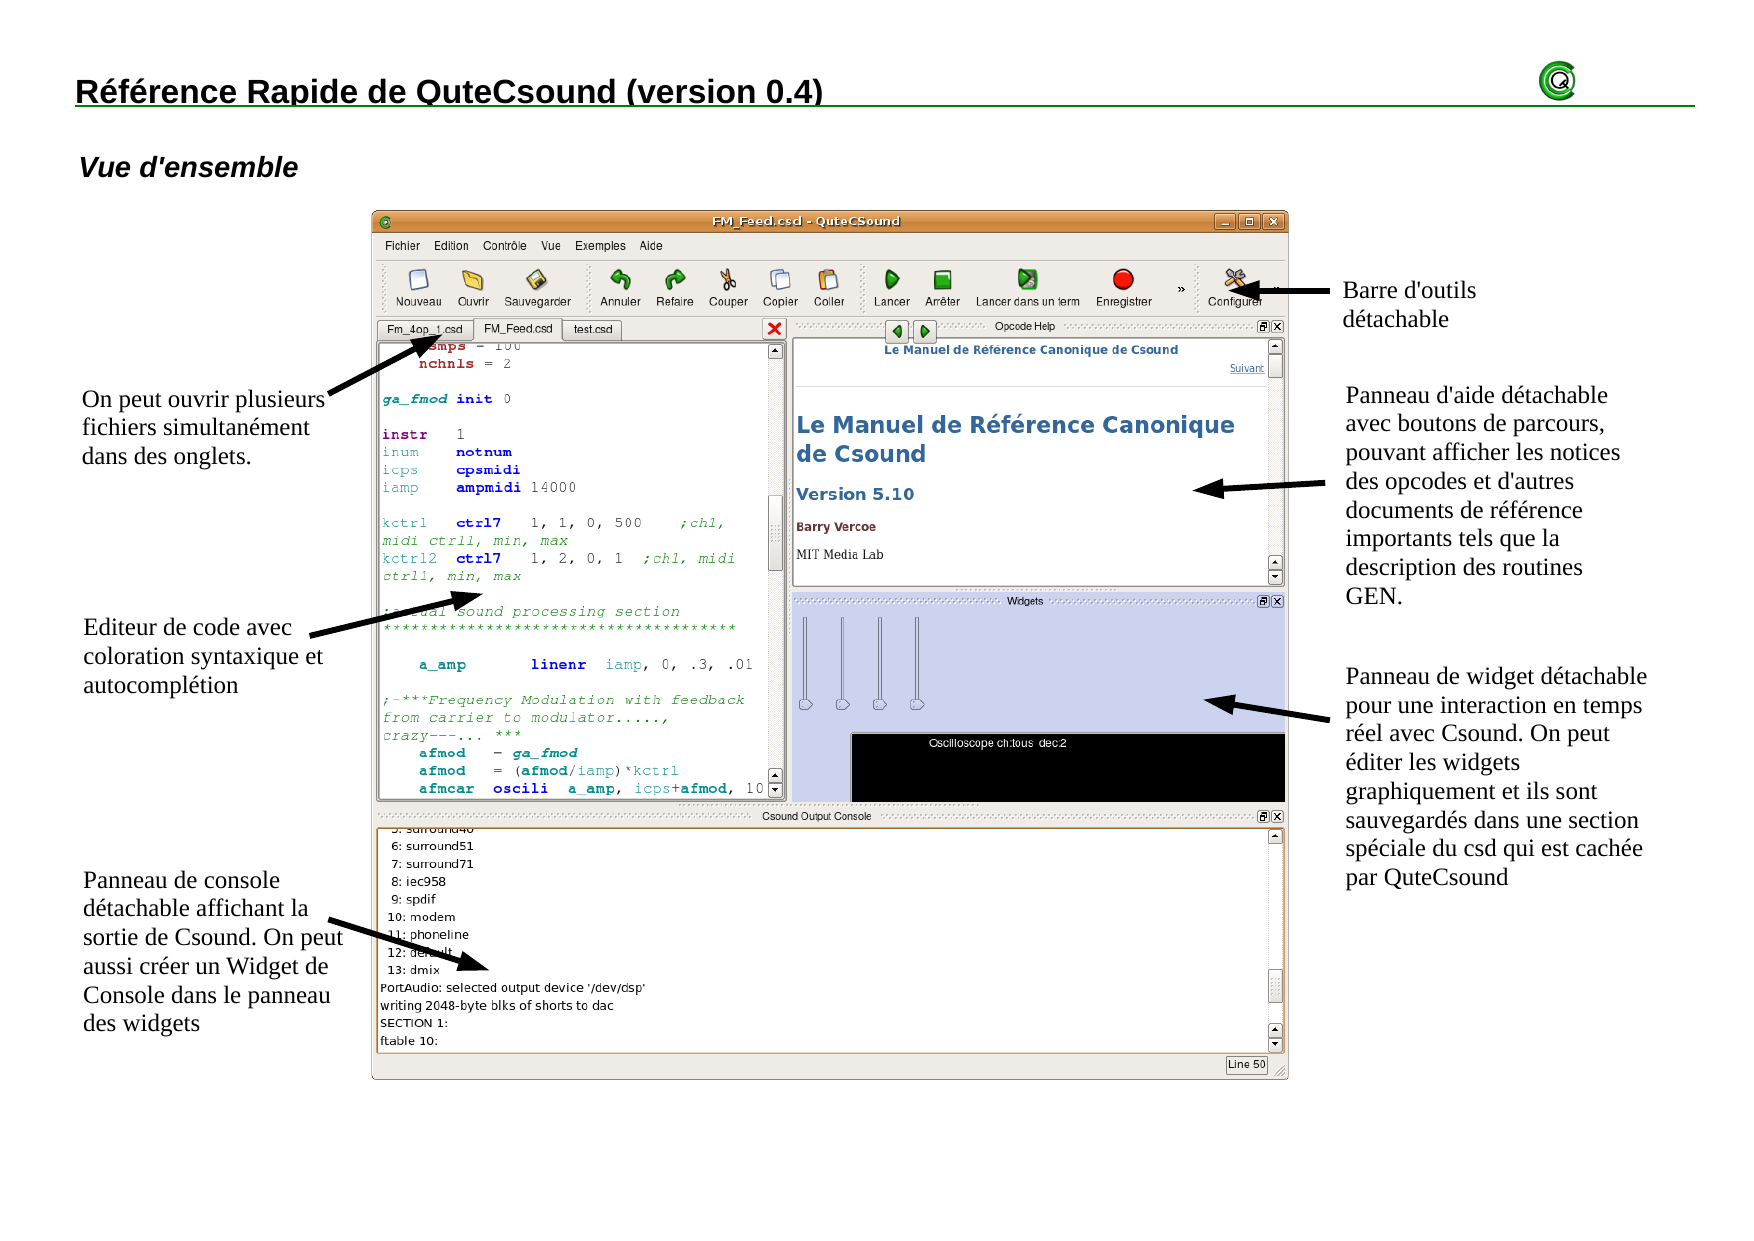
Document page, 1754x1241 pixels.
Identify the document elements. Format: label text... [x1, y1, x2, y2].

picture [371, 210, 1289, 1080]
subtitle Vue d'ensemble [78, 150, 865, 183]
picture [1534, 57, 1582, 104]
